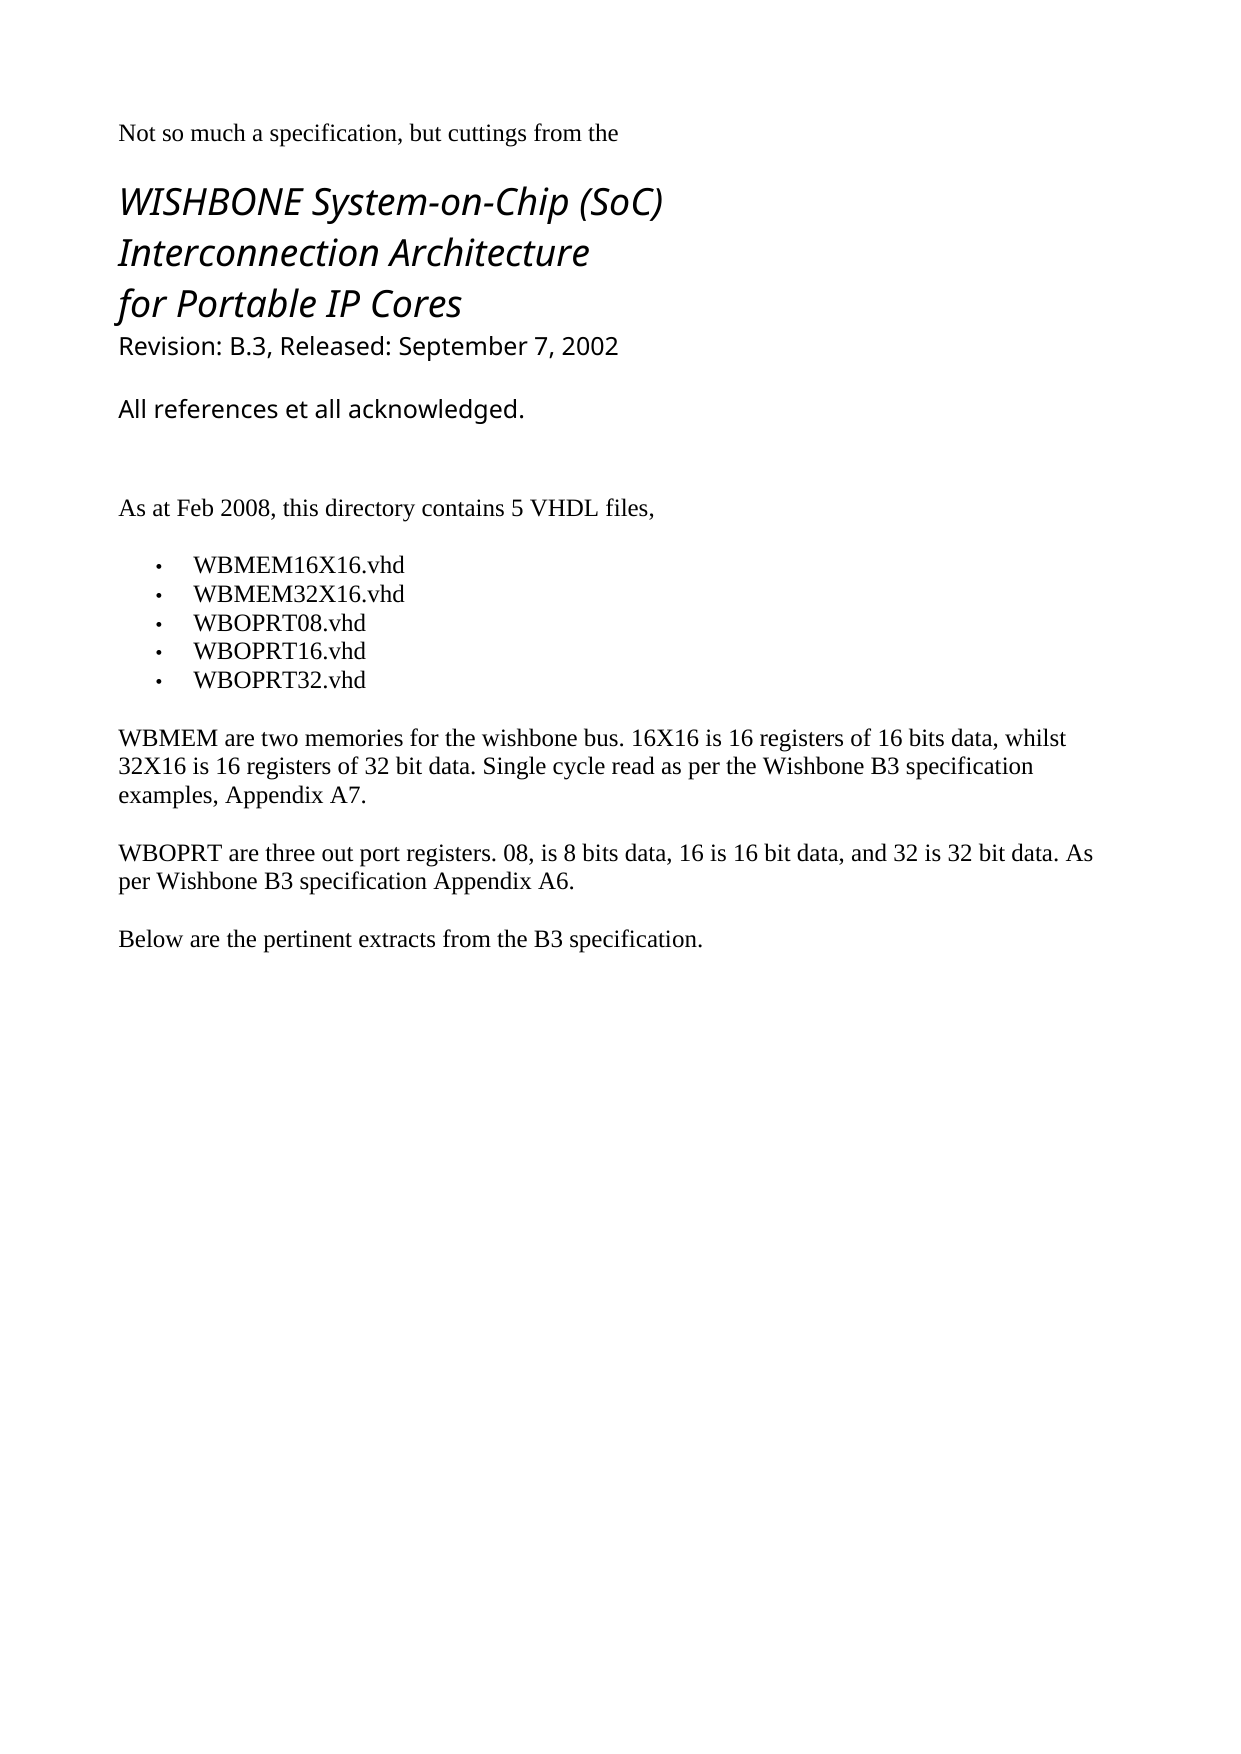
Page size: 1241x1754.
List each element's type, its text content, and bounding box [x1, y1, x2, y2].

text WBOPRT are three out port registers. 08, is 8 bits data, 16 is 16 bit data, and 32 is 32 bit data. As per Wishbone B3 specification Appendix A6. [118, 838, 1122, 895]
text WBMEM are two memories for the wishbone bus. 16X16 is 16 registers of 16 bits data, whilst 32X16 is 16 registers of 32 bit data. Single cycle read as per the Wishbone B3 specification examples, Appendix A7. [118, 723, 1122, 809]
list WBMEM16X16.vhd [156, 550, 1122, 579]
text Below are the pertinent extracts from the B3 specification. [118, 924, 1122, 953]
text All references et all acknowledged. [118, 392, 1122, 426]
list WBMEM32X16.vhd [156, 579, 1122, 608]
text Revision: B.3, Released: September 7, 2002 [118, 329, 1122, 363]
text for Portable IP Cores [118, 278, 1122, 329]
text Interconnection Architecture [118, 227, 1122, 278]
text WISHBONE System-on-Chip (SoC) [118, 176, 1122, 227]
list WBOPRT32.vhd [156, 665, 1122, 694]
text Not so much a specification, but cuttings from the [118, 118, 1122, 147]
list WBOPRT16.vhd [156, 636, 1122, 665]
text As at Feb 2008, this directory contains 5 VHDL files, [118, 493, 1122, 521]
list WBOPRT08.vhd [156, 608, 1122, 636]
